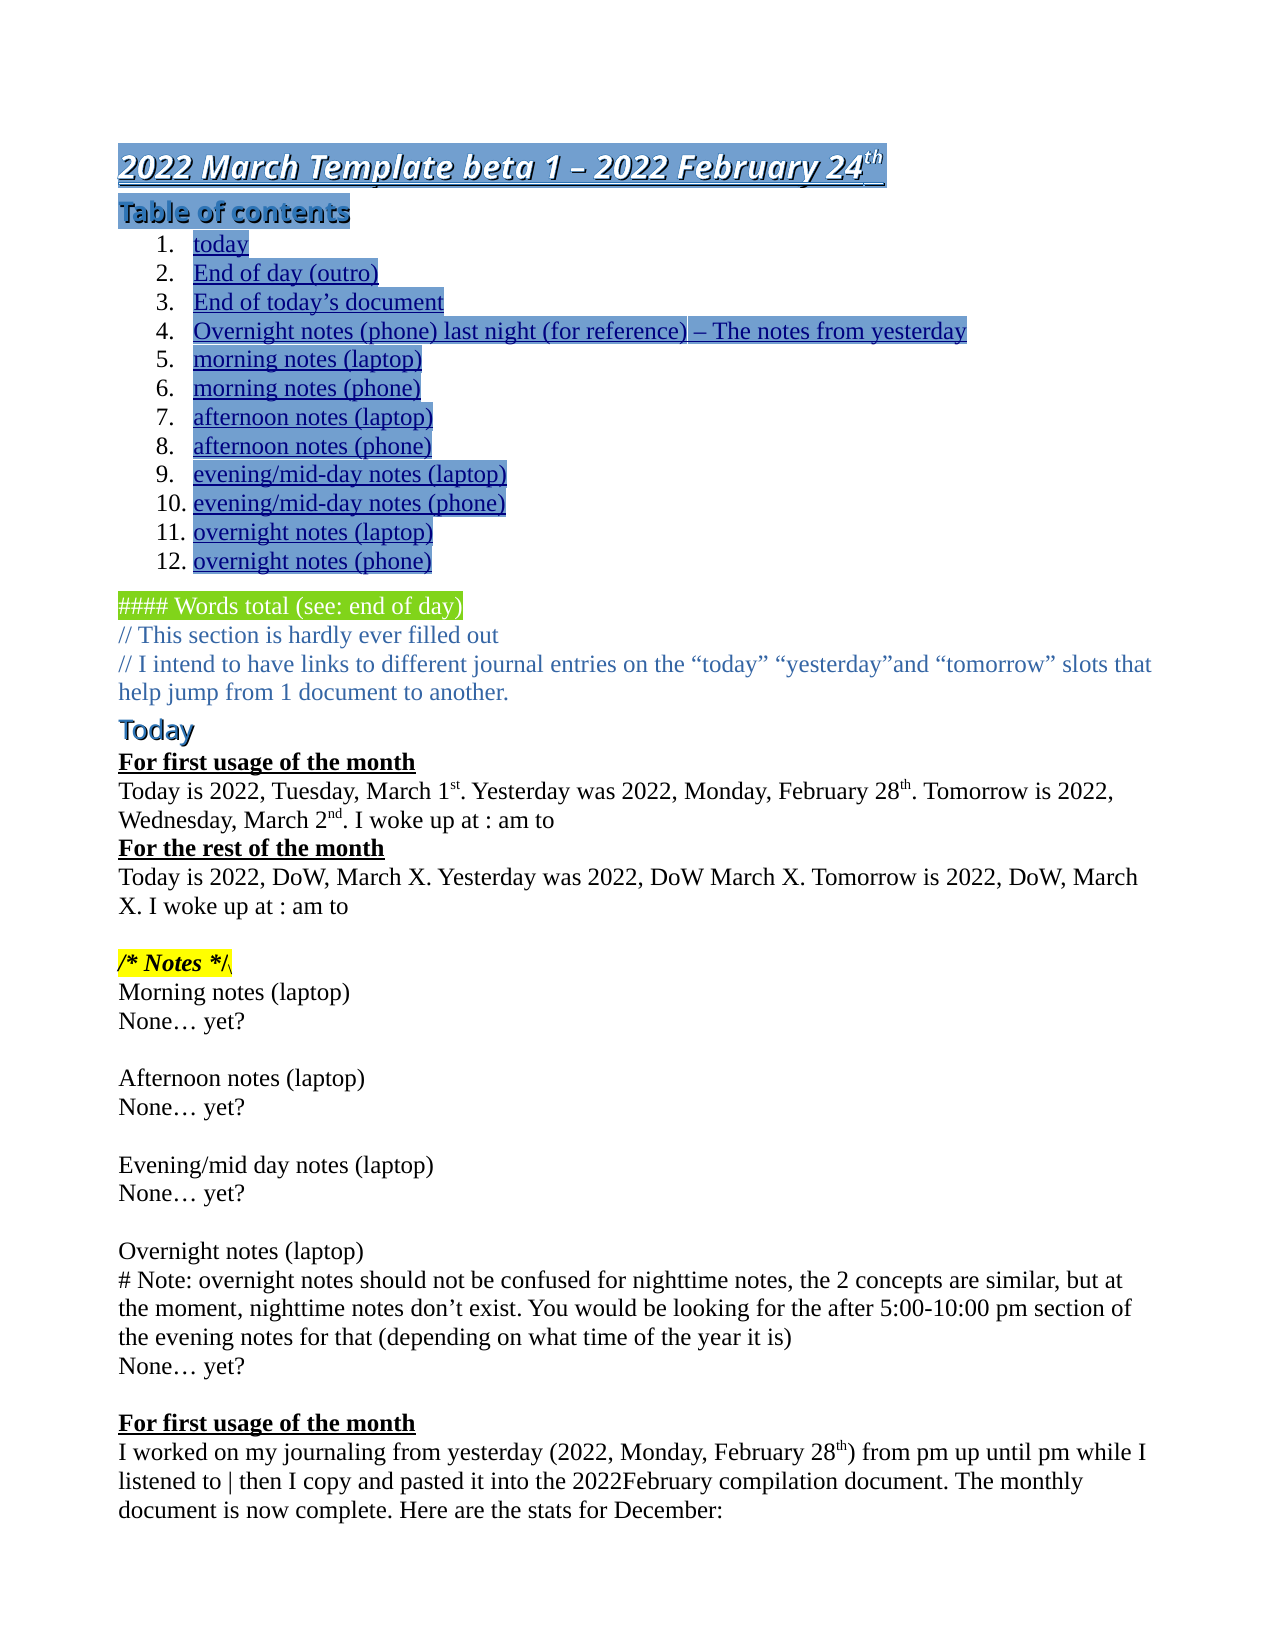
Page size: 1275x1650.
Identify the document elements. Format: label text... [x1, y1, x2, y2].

list afternoon notes (phone) [156, 431, 1157, 459]
text Today is 2022, DoW, March X. Yesterday was 2022, DoW March X. Tomorrow is 2022, DoW, March X. I woke up at : am to [118, 862, 1157, 920]
list morning notes (laptop) [156, 344, 1157, 373]
subtitle Table of contents [118, 193, 1157, 229]
list morning notes (phone) [156, 373, 1157, 402]
text None… yet? [118, 1092, 1157, 1121]
text // I intend to have links to different journal entries on the “today” “yesterday”and “tomorrow” slots that help jump from 1 document to another. [118, 649, 1157, 706]
text None… yet? [118, 1178, 1157, 1207]
list overnight notes (phone) [156, 546, 1157, 574]
text #### Words total (see: end of day) [118, 591, 1157, 620]
text /* Notes */\ [118, 948, 1157, 977]
list overnight notes (laptop) [156, 517, 1157, 546]
text None… yet? [118, 1351, 1157, 1380]
list evening/mid-day notes (phone) [156, 488, 1157, 517]
text Afternoon notes (laptop) [118, 1063, 1157, 1092]
text For the rest of the month [118, 833, 1157, 862]
text # Note: overnight notes should not be confused for nighttime notes, the 2 concepts are similar, but at the moment, nighttime notes don’t exist. You would be looking for the after 5:00-10:00 pm section of the evening notes for that (depending on what time of the year it is) [118, 1265, 1157, 1351]
list Overnight notes (phone) last night (for reference) – The notes from yesterday [156, 316, 1157, 344]
text Overnight notes (laptop) [118, 1236, 1157, 1265]
text I worked on my journaling from yesterday (2022, Monday, February 28th) from pm up until pm while I listened to | then I copy and pasted it into the 2022February compilation document. The monthly document is now complete. Here are the stats for December: [118, 1437, 1157, 1523]
list afternoon notes (laptop) [156, 402, 1157, 431]
list today [156, 229, 1157, 258]
text For first usage of the month [118, 747, 1157, 776]
list End of today’s document [156, 287, 1157, 316]
subtitle Today [118, 710, 1157, 747]
text // This section is hardly ever filled out [118, 620, 1157, 649]
subtitle 2022 March Template beta 1 – 2022 February 24th [118, 143, 1157, 188]
text Evening/mid day notes (laptop) [118, 1150, 1157, 1178]
text Today is 2022, Tuesday, March 1st. Yesterday was 2022, Monday, February 28th. Tomorrow is 2022, Wednesday, March 2nd. I woke up at : am to [118, 776, 1157, 833]
list End of day (outro) [156, 258, 1157, 287]
text For first usage of the month [118, 1408, 1157, 1437]
text None… yet? [118, 1006, 1157, 1035]
list evening/mid-day notes (laptop) [156, 459, 1157, 488]
text Morning notes (laptop) [118, 977, 1157, 1006]
